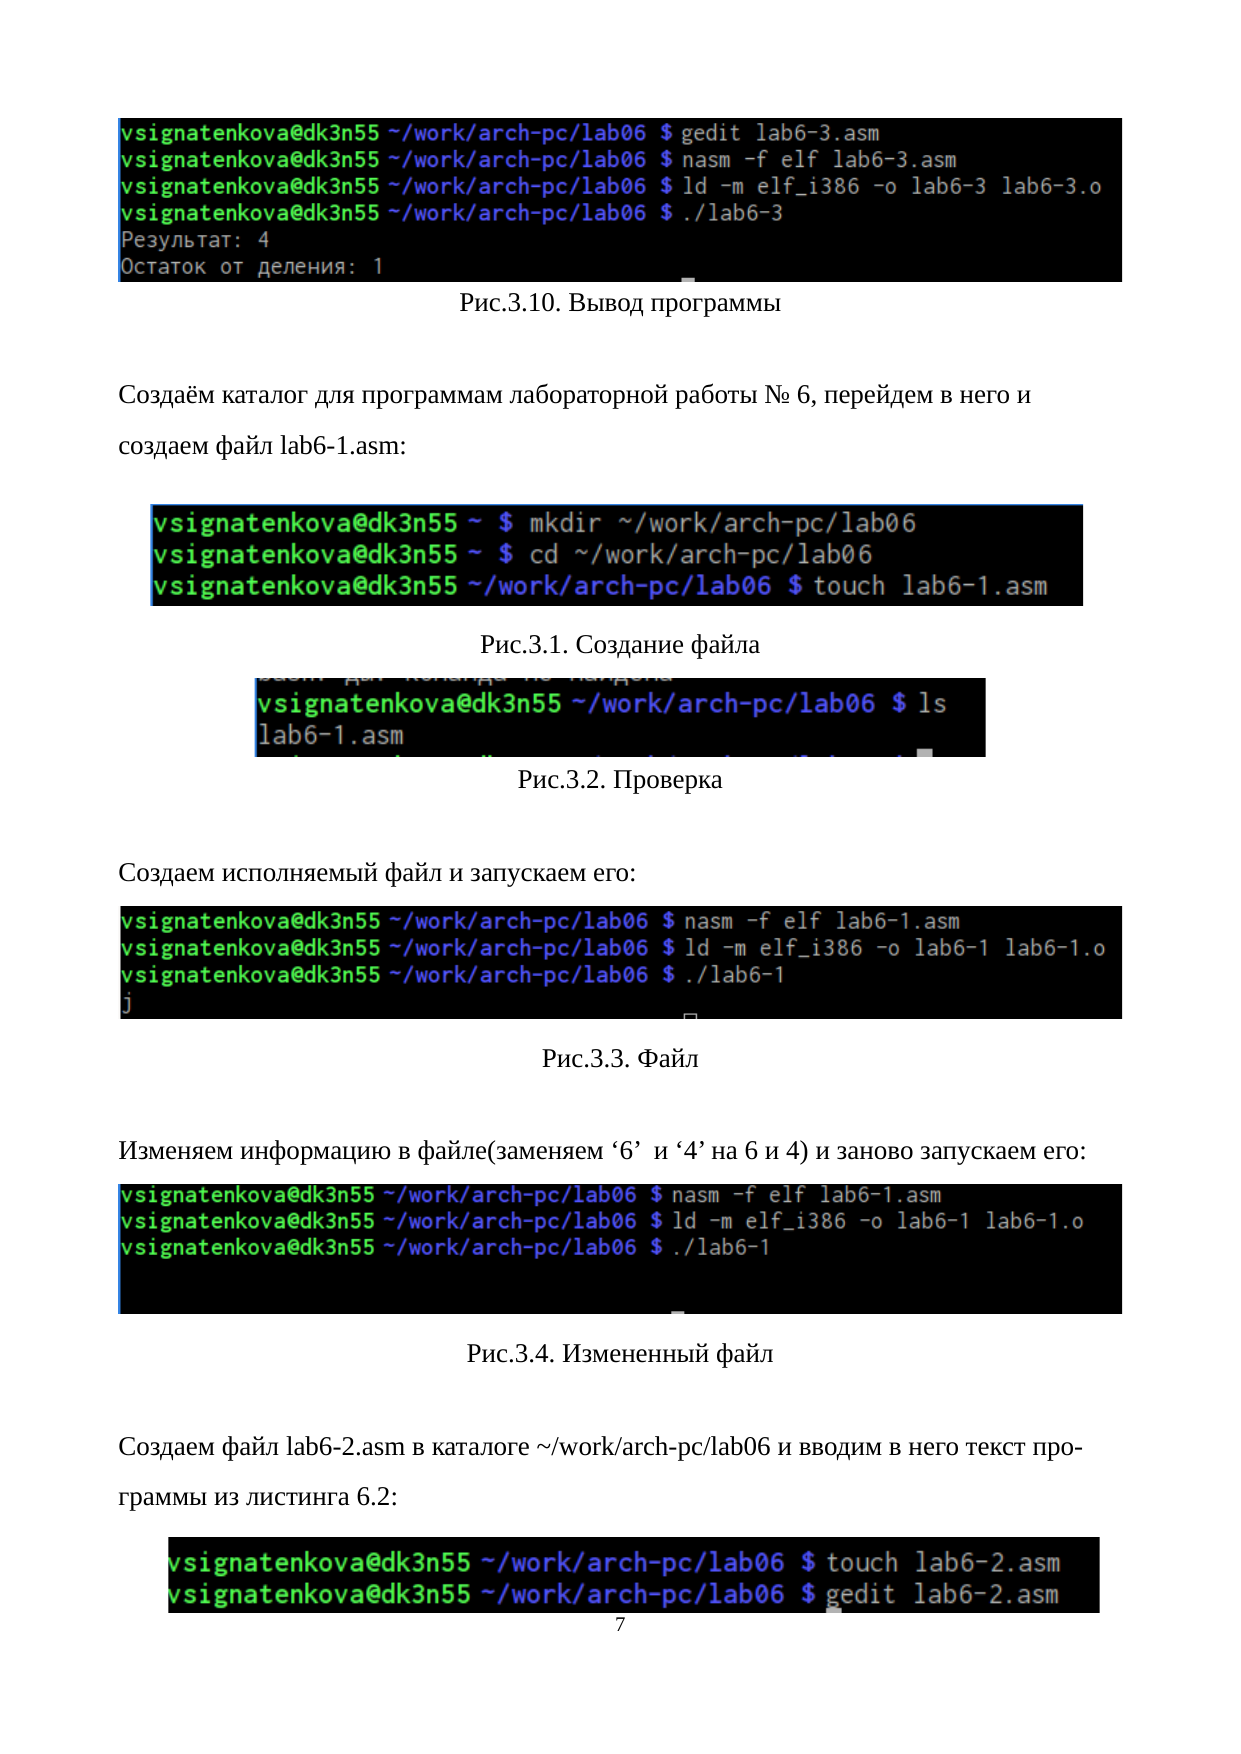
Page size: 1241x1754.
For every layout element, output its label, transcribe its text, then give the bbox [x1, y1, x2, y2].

text Рис.3.4. Измененный файл [118, 1314, 1122, 1369]
text Изменяем информацию в файле(заменяем ‘6’ и ‘4’ на 6 и 4) и заново запускаем его: [118, 1134, 1122, 1166]
text Рис.3.10. Вывод программы [118, 282, 1122, 317]
picture [118, 118, 1123, 282]
picture [118, 1184, 1123, 1314]
picture [118, 906, 1123, 1019]
text граммы из листинга 6.2: [118, 1480, 1122, 1511]
picture [254, 678, 986, 757]
picture [150, 504, 1084, 606]
text Рис.3.3. Файл [118, 1019, 1122, 1073]
text Создаем исполняемый файл и запускаем его: [118, 856, 1122, 887]
text Рис.3.2. Проверка [118, 763, 1122, 794]
text Создаём каталог для программам лабораторной работы № 6, перейдем в него и [118, 378, 1122, 410]
text Создаем файл lab6-2.asm в каталоге ~/work/arch-pc/lab06 и вводим в него текст про- [118, 1430, 1122, 1461]
text Рис.3.1. Создание файла [118, 606, 1122, 660]
picture [168, 1537, 1100, 1613]
text создаем файл lab6-1.asm: [118, 429, 1122, 460]
